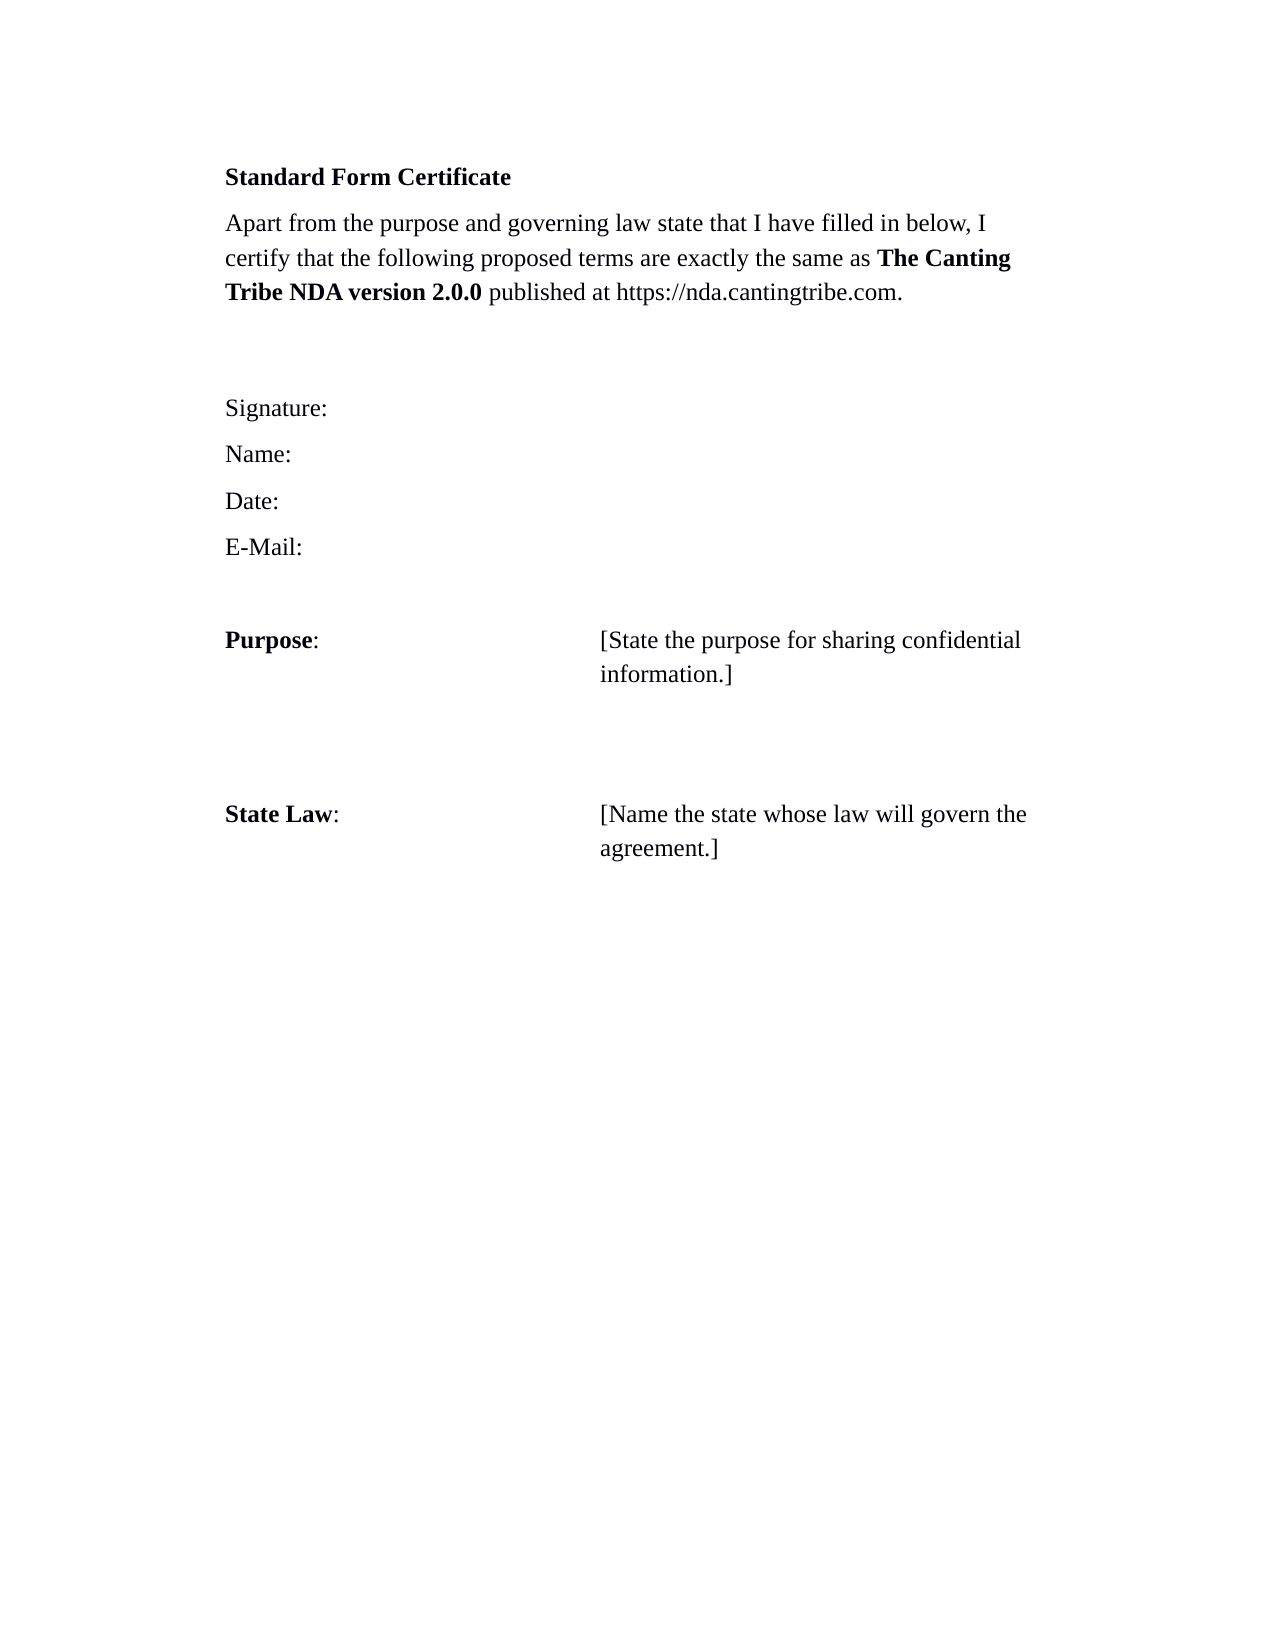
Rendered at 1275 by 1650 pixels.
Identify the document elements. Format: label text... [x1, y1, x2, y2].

text Signature: [225, 358, 1050, 422]
text Name: [225, 439, 1050, 468]
text E-Mail: [225, 532, 1050, 561]
text State Law: [Name the state whose law will govern the agreement.] [225, 799, 1125, 862]
text Standard Form Certificate [225, 162, 1050, 191]
text Apart from the purpose and governing law state that I have filled in below, I certify that the following proposed terms are exactly the same as The Canting Tribe NDA version 2.0.0 published at https://nda.cantingtribe.com. [225, 208, 1050, 341]
text Date: [225, 486, 1050, 514]
text Purpose: [State the purpose for sharing confidential information.] [225, 625, 1125, 688]
